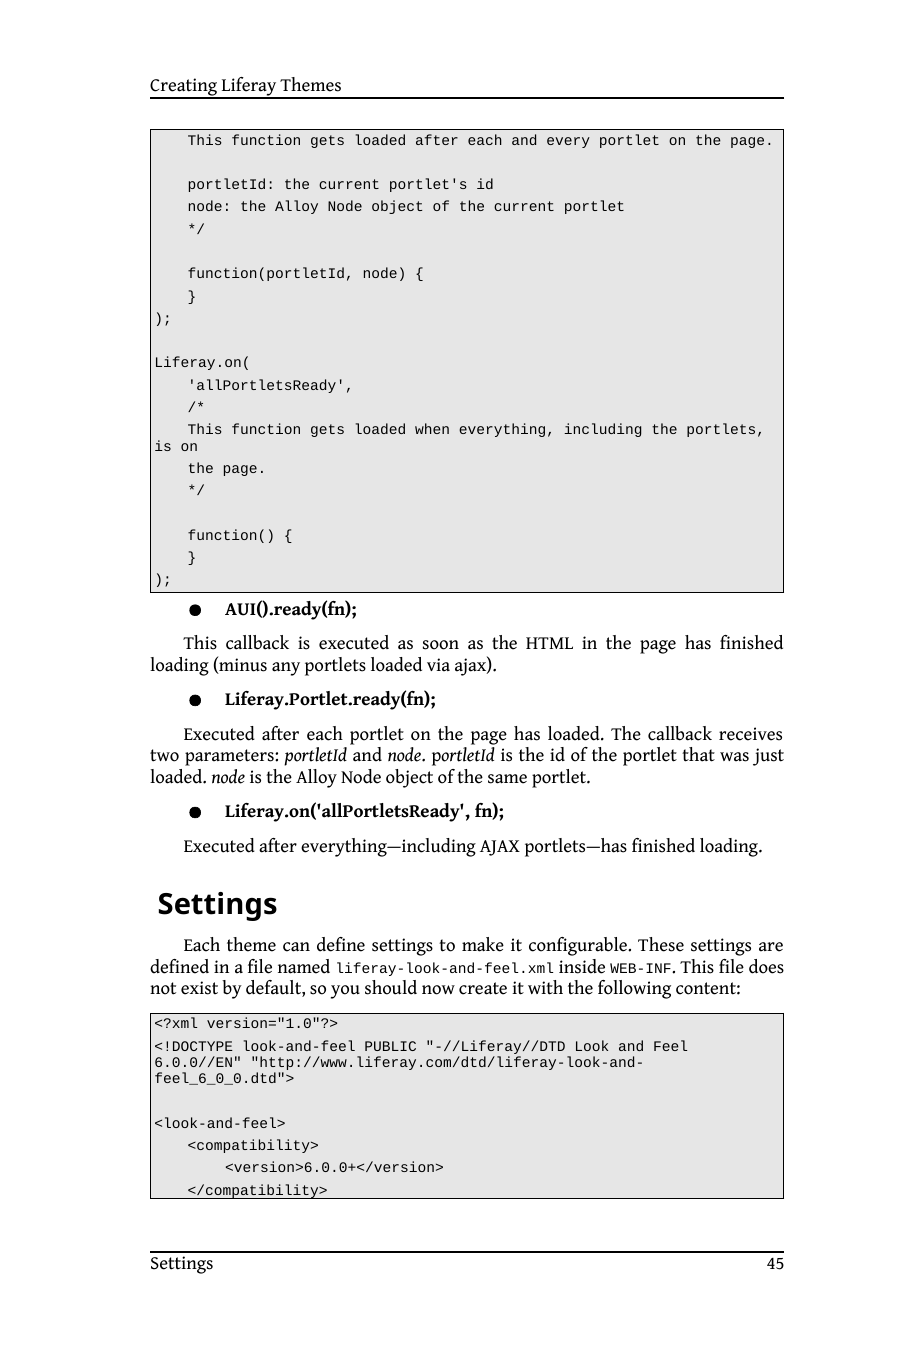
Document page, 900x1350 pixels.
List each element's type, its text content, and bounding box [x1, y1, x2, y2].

text ); [151, 569, 783, 592]
text */ [151, 218, 783, 238]
text Executed after each portlet on the page has loaded. The callback receives two parameters: portletId and node. portletId is the id of the portlet that was just loaded. node is the Alloy Node object of the same portlet. [150, 724, 784, 789]
text */ [151, 479, 783, 500]
list AUI().ready(fn); [187, 599, 784, 621]
text Liferay.on( [151, 352, 783, 372]
text portletId: the current portlet's id [151, 173, 783, 194]
text the page. [151, 457, 783, 477]
text <!DOCTYPE look-and-feel PUBLIC "-//Liferay//DTD Look and Feel 6.0.0//EN" "http://www.liferay.com/dtd/liferay-look-and-feel_6_0_0.dtd"> [151, 1035, 783, 1088]
text } [151, 285, 783, 305]
text } [151, 546, 783, 567]
list Liferay.Portlet.ready(fn); [187, 689, 784, 711]
text function() { [151, 524, 783, 544]
text node: the Alloy Node object of the current portlet [151, 196, 783, 216]
text /* [151, 396, 783, 417]
text Executed after everything—including AJAX portlets—has finished loading. [150, 836, 784, 857]
text <?xml version="1.0"?> [151, 1014, 783, 1033]
text This function gets loaded when everything, including the portlets, is on [151, 419, 783, 455]
subtitle Settings [150, 883, 784, 923]
text This callback is executed as soon as the HTML in the page has finished loading (minus any portlets loaded via ajax). [150, 633, 784, 677]
text 'allPortletsReady', [151, 374, 783, 394]
text Each theme can define settings to make it configurable. These settings are defined in a file named liferay-look-and-feel.xml inside WEB-INF. This file does not exist by default, so you should now create it with the following content: [150, 935, 784, 1000]
list Liferay.on('allPortletsReady', fn); [187, 801, 784, 823]
text This function gets loaded after each and every portlet on the page. [151, 130, 783, 149]
text function(portletId, node) { [151, 263, 783, 283]
text <version>6.0.0+</version> [151, 1157, 783, 1177]
text </compatibility> [151, 1179, 783, 1198]
text ); [151, 307, 783, 327]
text <compatibility> [151, 1134, 783, 1154]
text <look-and-feel> [151, 1112, 783, 1132]
